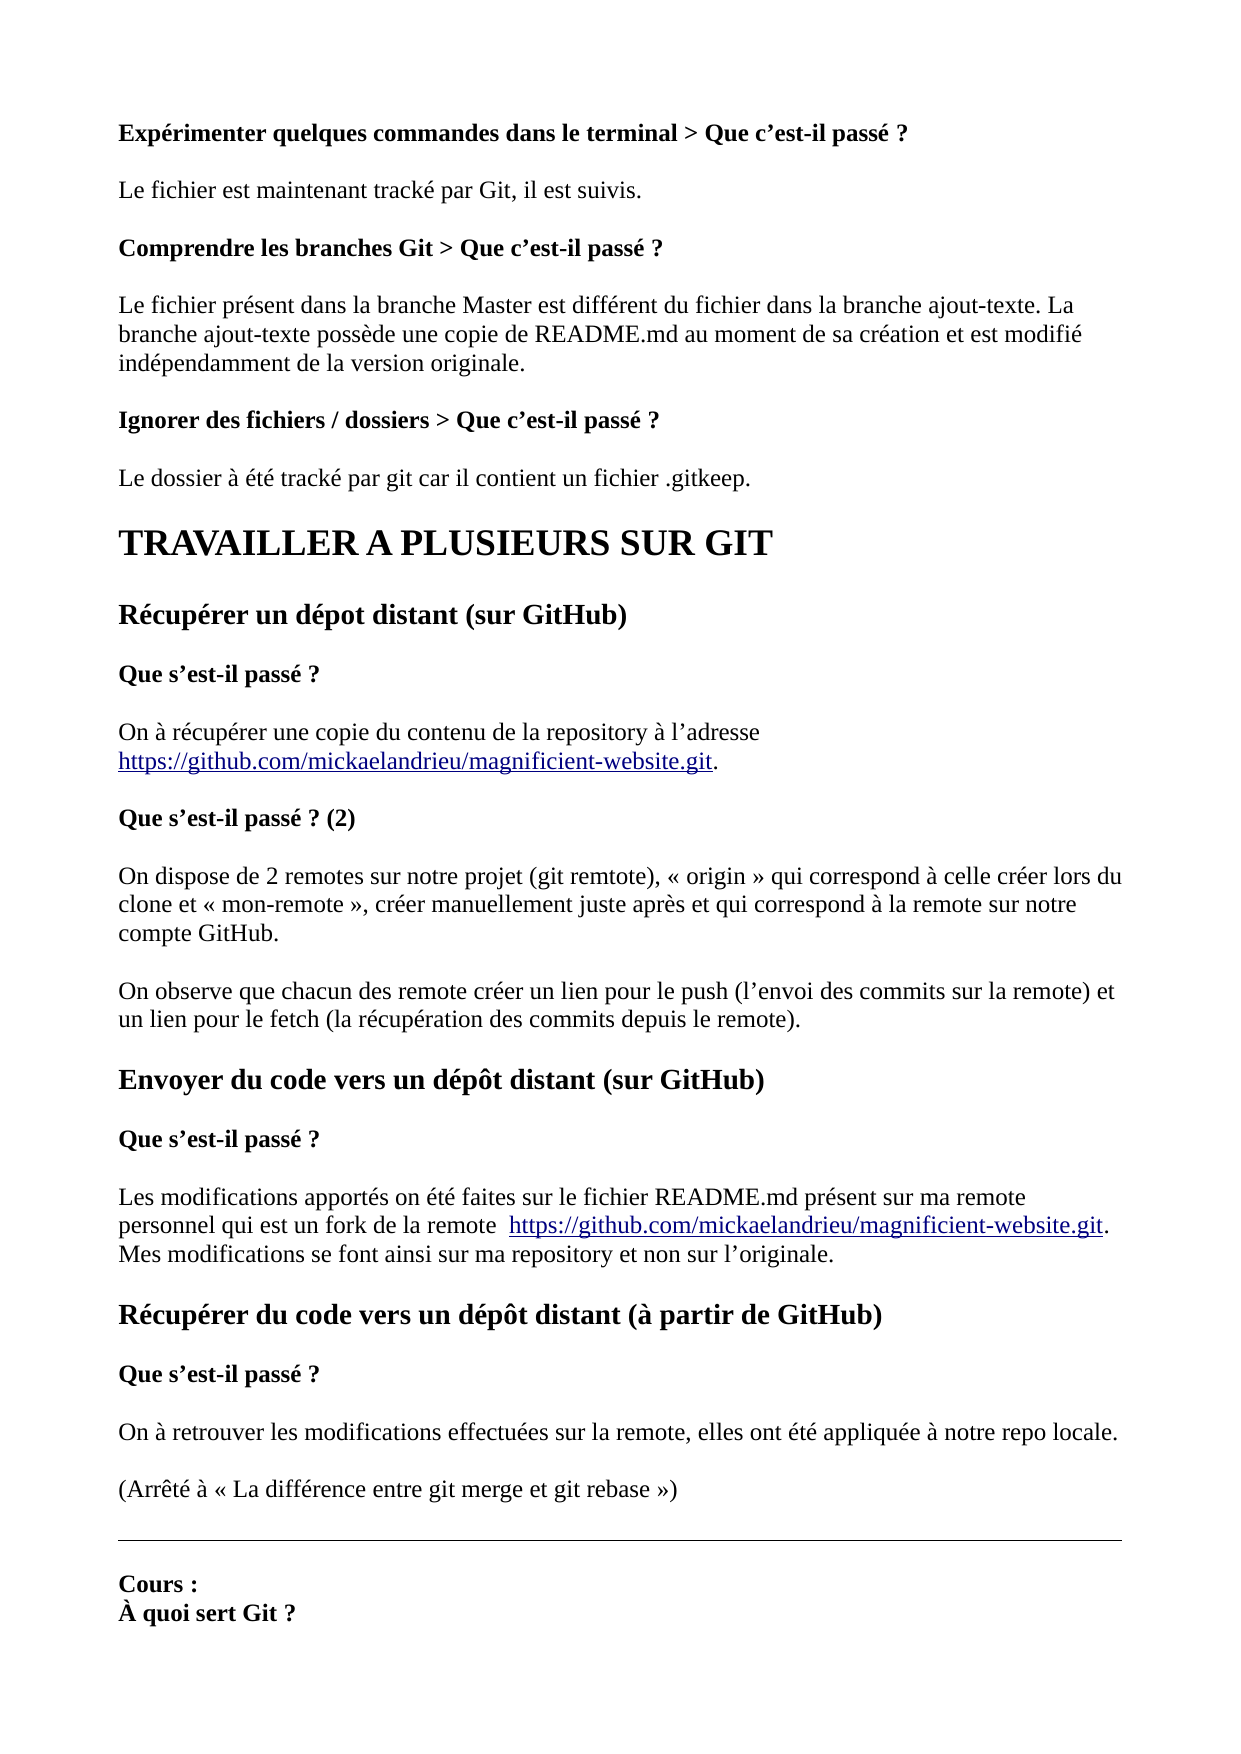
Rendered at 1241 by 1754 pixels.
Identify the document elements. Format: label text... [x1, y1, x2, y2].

text Cours : [118, 1569, 1122, 1598]
text Ignorer des fichiers / dossiers > Que c’est-il passé ? [118, 406, 1122, 434]
text Mes modifications se font ainsi sur ma repository et non sur l’originale. [118, 1239, 1122, 1268]
text On dispose de 2 remotes sur notre projet (git remtote), « origin » qui correspond à celle créer lors du clone et « mon-remote », créer manuellement juste après et qui correspond à la remote sur notre compte GitHub. [118, 861, 1122, 947]
text (Arrêté à « La différence entre git merge et git rebase ») [118, 1474, 1122, 1503]
text Récupérer un dépot distant (sur GitHub) [118, 597, 1122, 631]
text Le fichier présent dans la branche Master est différent du fichier dans la branche ajout-texte. La branche ajout-texte possède une copie de README.md au moment de sa création et est modifié indépendamment de la version originale. [118, 291, 1122, 377]
text On observe que chacun des remote créer un lien pour le push (l’envoi des commits sur la remote) et un lien pour le fetch (la récupération des commits depuis le remote). [118, 976, 1122, 1033]
text Les modifications apportés on été faites sur le fichier README.md présent sur ma remote personnel qui est un fork de la remote https://github.com/mickaelandrieu/magnificient-website.git. [118, 1182, 1122, 1239]
text On à récupérer une copie du contenu de la repository à l’adresse https://github.com/mickaelandrieu/magnificient-website.git. [118, 717, 1122, 774]
text Récupérer du code vers un dépôt distant (à partir de GitHub) [118, 1297, 1122, 1330]
text Que s’est-il passé ? [118, 1359, 1122, 1388]
text Que s’est-il passé ? (2) [118, 803, 1122, 832]
text Envoyer du code vers un dépôt distant (sur GitHub) [118, 1062, 1122, 1096]
text Comprendre les branches Git > Que c’est-il passé ? [118, 233, 1122, 262]
text Le dossier à été tracké par git car il contient un fichier .gitkeep. [118, 463, 1122, 492]
text Que s’est-il passé ? [118, 659, 1122, 688]
text Expérimenter quelques commandes dans le terminal > Que c’est-il passé ? [118, 118, 1122, 147]
text Que s’est-il passé ? [118, 1124, 1122, 1153]
text TRAVAILLER A PLUSIEURS SUR GIT [118, 521, 1122, 564]
text On à retrouver les modifications effectuées sur la remote, elles ont été appliquée à notre repo locale. [118, 1417, 1122, 1445]
text À quoi sert Git ? [118, 1598, 1122, 1627]
text Le fichier est maintenant tracké par Git, il est suivis. [118, 176, 1122, 204]
